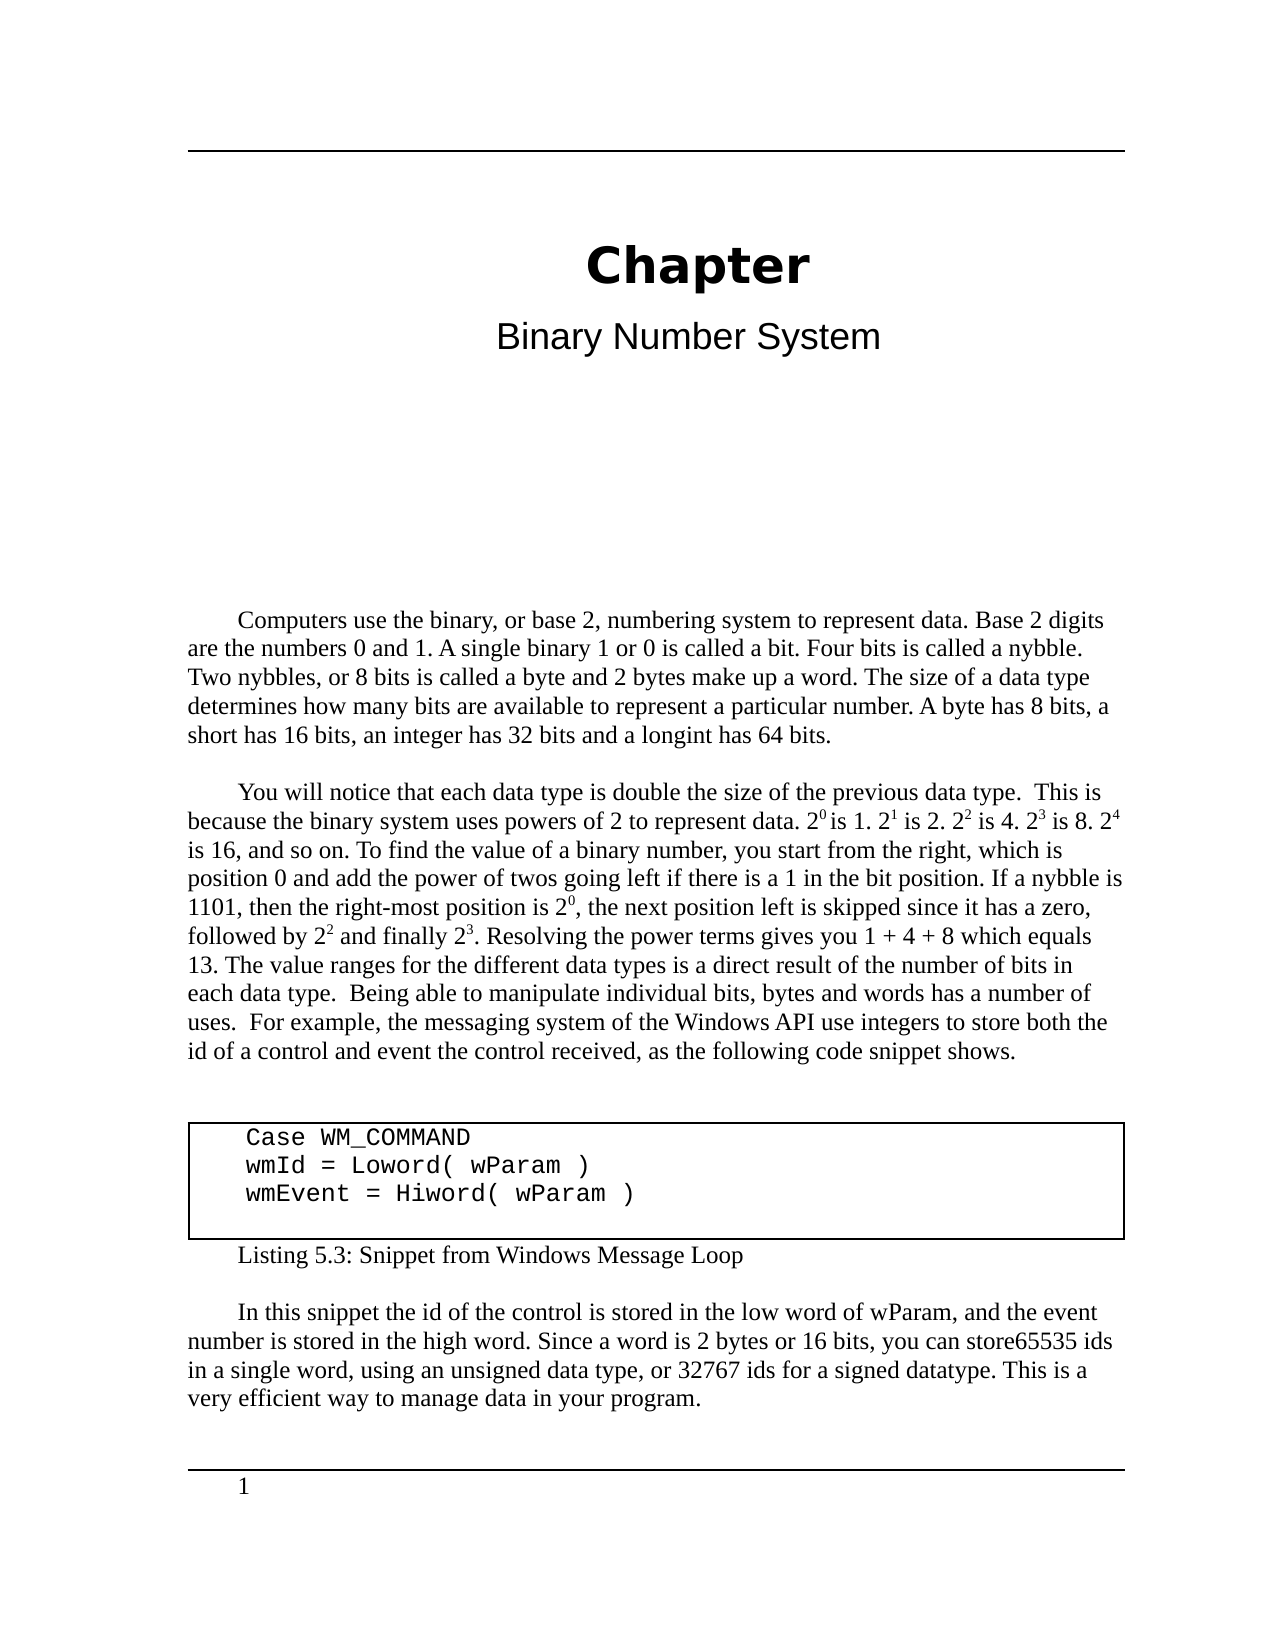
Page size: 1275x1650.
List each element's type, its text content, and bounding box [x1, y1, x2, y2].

title Chapter [187, 237, 1125, 295]
text wmId = Loword( wParam ) [190, 1151, 1123, 1179]
text wmEvent = Hiword( wParam ) [190, 1179, 1123, 1209]
text Case WM_COMMAND [190, 1124, 1123, 1151]
text You will notice that each data type is double the size of the previous data type. This is because the binary system uses powers of 2 to represent data. 20 is 1. 21 is 2. 22 is 4. 23 is 8. 24 is 16, and so on. To find the value of a binary number, you start from the right, which is position 0 and add the power of twos going left if there is a 1 in the bit position. If a nybble is 1101, then the right-most position is 20, the next position left is skipped since it has a zero, followed by 22 and finally 23. Resolving the power terms gives you 1 + 4 + 8 which equals 13. The value ranges for the different data types is a direct result of the number of bits in each data type. Being able to manipulate individual bits, bytes and words has a number of uses. For example, the messaging system of the Windows API use integers to store both the id of a control and event the control received, as the following code snippet shows. [187, 777, 1125, 1065]
text Computers use the binary, or base 2, numbering system to represent data. Base 2 digits are the numbers 0 and 1. A single binary 1 or 0 is called a bit. Four bits is called a nybble. Two nybbles, or 8 bits is called a byte and 2 bytes make up a word. The size of a data type determines how many bits are available to represent a particular number. A byte has 8 bits, a short has 16 bits, an integer has 32 bits and a longint has 64 bits. [187, 605, 1125, 748]
subtitle Binary Number System [187, 314, 1125, 357]
text In this snippet the id of the control is stored in the low word of wParam, and the event number is stored in the high word. Since a word is 2 bytes or 16 bits, you can store65535 ids in a single word, using an unsigned data type, or 32767 ids for a signed datatype. This is a very efficient way to manage data in your program. [187, 1297, 1125, 1412]
text Listing 5.3: Snippet from Windows Message Loop [187, 1240, 1125, 1268]
